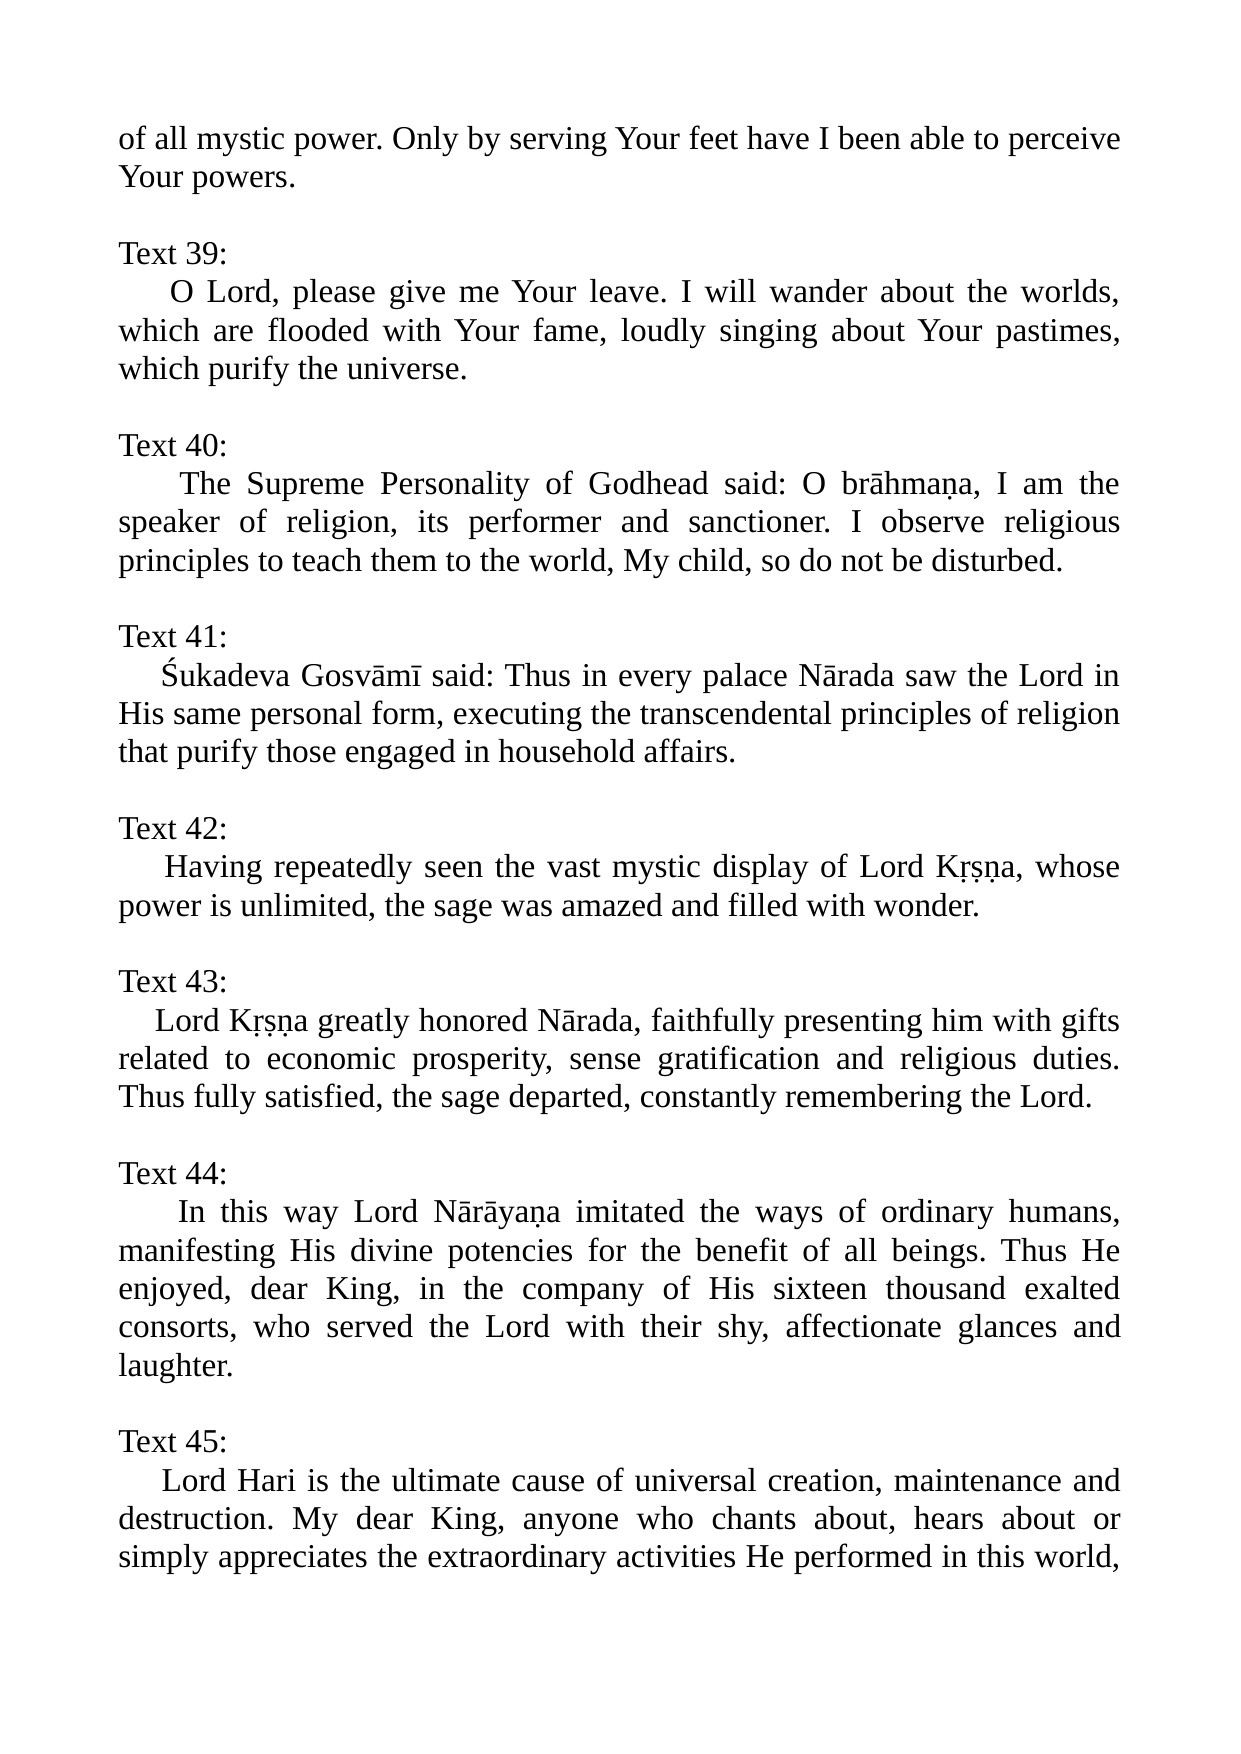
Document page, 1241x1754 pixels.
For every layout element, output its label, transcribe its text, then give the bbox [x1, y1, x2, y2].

text Text 41: [118, 616, 1122, 655]
text Text 44: [118, 1153, 1122, 1191]
text The Supreme Personality of Godhead said: O brāhmaṇa, I am the speaker of religion, its performer and sanctioner. I observe religious principles to teach them to the world, My child, so do not be disturbed. [118, 463, 1122, 578]
text Lord Hari is the ultimate cause of universal creation, maintenance and destruction. My dear King, anyone who chants about, hears about or simply appreciates the extraordinary activities He performed in this world, [118, 1460, 1122, 1575]
text O Lord, please give me Your leave. I will wander about the worlds, which are flooded with Your fame, loudly singing about Your pastimes, which purify the universe. [118, 271, 1122, 386]
text Text 42: [118, 808, 1122, 846]
text Text 45: [118, 1421, 1122, 1460]
text Śukadeva Gosvāmī said: Thus in every palace Nārada saw the Lord in His same personal form, executing the transcendental principles of religion that purify those engaged in household affairs. [118, 655, 1122, 770]
text Text 43: [118, 961, 1122, 1000]
text Having repeatedly seen the vast mystic display of Lord Kṛṣṇa, whose power is unlimited, the sage was amazed and filled with wonder. [118, 846, 1122, 923]
text In this way Lord Nārāyaṇa imitated the ways of ordinary humans, manifesting His divine potencies for the benefit of all beings. Thus He enjoyed, dear King, in the company of His sixteen thousand exalted consorts, who served the Lord with their shy, affectionate glances and laughter. [118, 1191, 1122, 1383]
text Text 39: [118, 233, 1122, 271]
text Text 40: [118, 425, 1122, 463]
text Lord Kṛṣṇa greatly honored Nārada, faithfully presenting him with gifts related to economic prosperity, sense gratification and religious duties. Thus fully satisfied, the sage departed, constantly remembering the Lord. [118, 1000, 1122, 1115]
text of all mystic power. Only by serving Your feet have I been able to perceive Your powers. [118, 118, 1122, 195]
